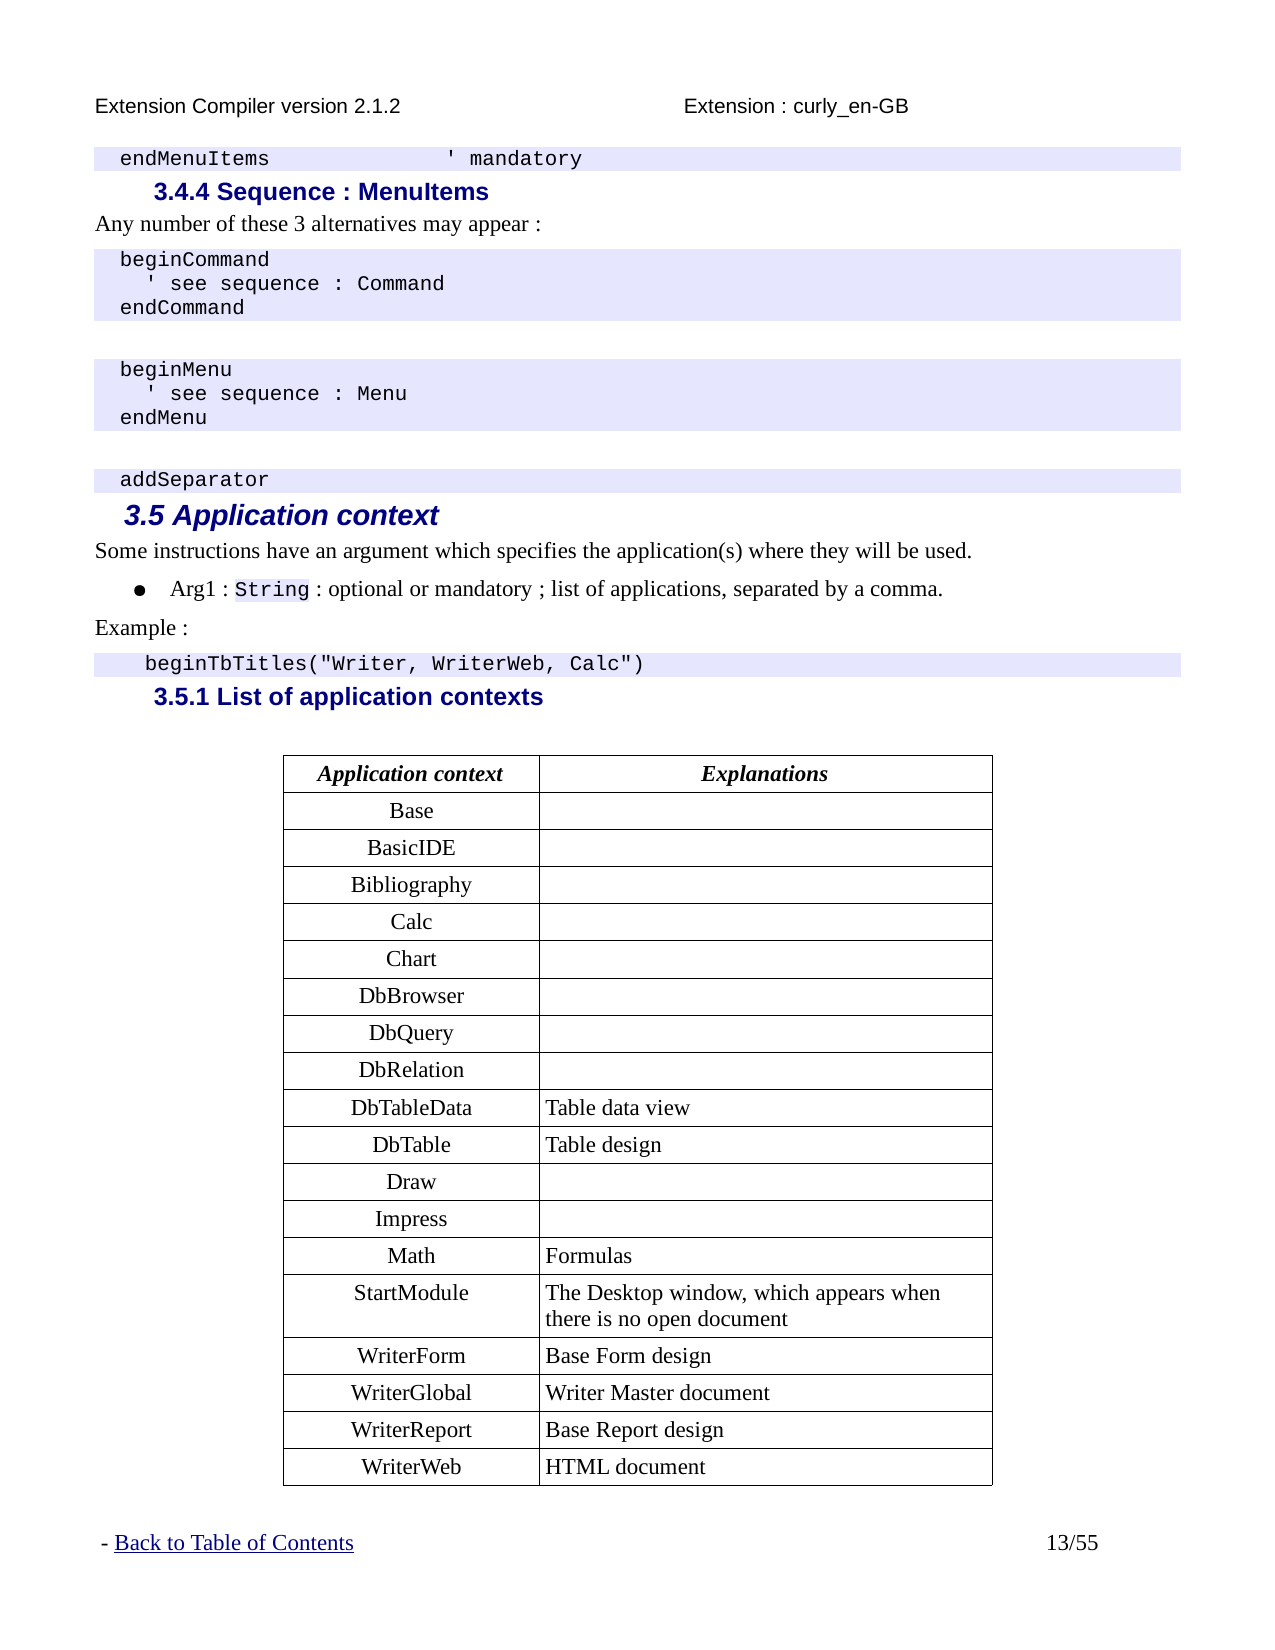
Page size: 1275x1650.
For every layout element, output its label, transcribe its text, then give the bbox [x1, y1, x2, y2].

subtitle List of application contexts [153, 683, 1181, 711]
table_cell WriterForm [284, 1338, 539, 1374]
table_cell DbRelation [284, 1053, 539, 1089]
table_cell [540, 1201, 992, 1237]
text endMenuItems ' mandatory [94, 147, 1181, 171]
table_cell [540, 979, 992, 1014]
table_cell DbTableData [284, 1090, 539, 1126]
table_cell [540, 941, 992, 977]
text endMenu [94, 407, 1181, 431]
list Arg1 : String : optional or mandatory ; list of applications, separated by a comma. [132, 576, 1181, 602]
table_cell Base Report design [540, 1412, 992, 1448]
text Example : [94, 615, 1181, 641]
table_cell Math [284, 1238, 539, 1274]
table_cell WriterWeb [284, 1449, 539, 1485]
table_cell DbTable [284, 1127, 539, 1163]
text Any number of these 3 alternatives may appear : [94, 211, 1181, 237]
text beginCommand [94, 249, 1181, 273]
subtitle Sequence : MenuItems [153, 177, 1181, 205]
table_cell [540, 1053, 992, 1089]
table_cell BasicIDE [284, 830, 539, 866]
text beginMenu [94, 359, 1181, 383]
table_cell Base [284, 793, 539, 829]
table_cell Impress [284, 1201, 539, 1237]
table_cell Bibliography [284, 867, 539, 903]
table_cell [540, 830, 992, 866]
subtitle Application context [124, 499, 1181, 532]
text beginTbTitles("Writer, WriterWeb, Calc") [94, 653, 1181, 677]
table_cell [540, 1164, 992, 1200]
text ' see sequence : Command [94, 273, 1181, 297]
table_cell StartModule [284, 1275, 539, 1337]
table_cell Table data view [540, 1090, 992, 1126]
table_cell Base Form design [540, 1338, 992, 1374]
table_cell WriterGlobal [284, 1375, 539, 1411]
table_cell Calc [284, 904, 539, 940]
table_cell HTML document [540, 1449, 992, 1485]
text Some instructions have an argument which specifies the application(s) where they will be used. [94, 537, 1181, 563]
text endCommand [94, 297, 1181, 321]
text ' see sequence : Menu [94, 383, 1181, 407]
table_header Explanations [540, 756, 992, 792]
table_cell [540, 867, 992, 903]
table_cell The Desktop window, which appears when there is no open document [540, 1275, 992, 1337]
table_cell WriterReport [284, 1412, 539, 1448]
table_cell Draw [284, 1164, 539, 1200]
table_cell [540, 904, 992, 940]
table_cell [540, 793, 992, 829]
table_header Application context [284, 756, 539, 792]
table_cell [540, 1016, 992, 1052]
table_cell Formulas [540, 1238, 992, 1274]
table_cell Writer Master document [540, 1375, 992, 1411]
table_cell Table design [540, 1127, 992, 1163]
table_cell DbBrowser [284, 979, 539, 1014]
text addSeparator [94, 469, 1181, 493]
table_cell Chart [284, 941, 539, 977]
table_cell DbQuery [284, 1016, 539, 1052]
